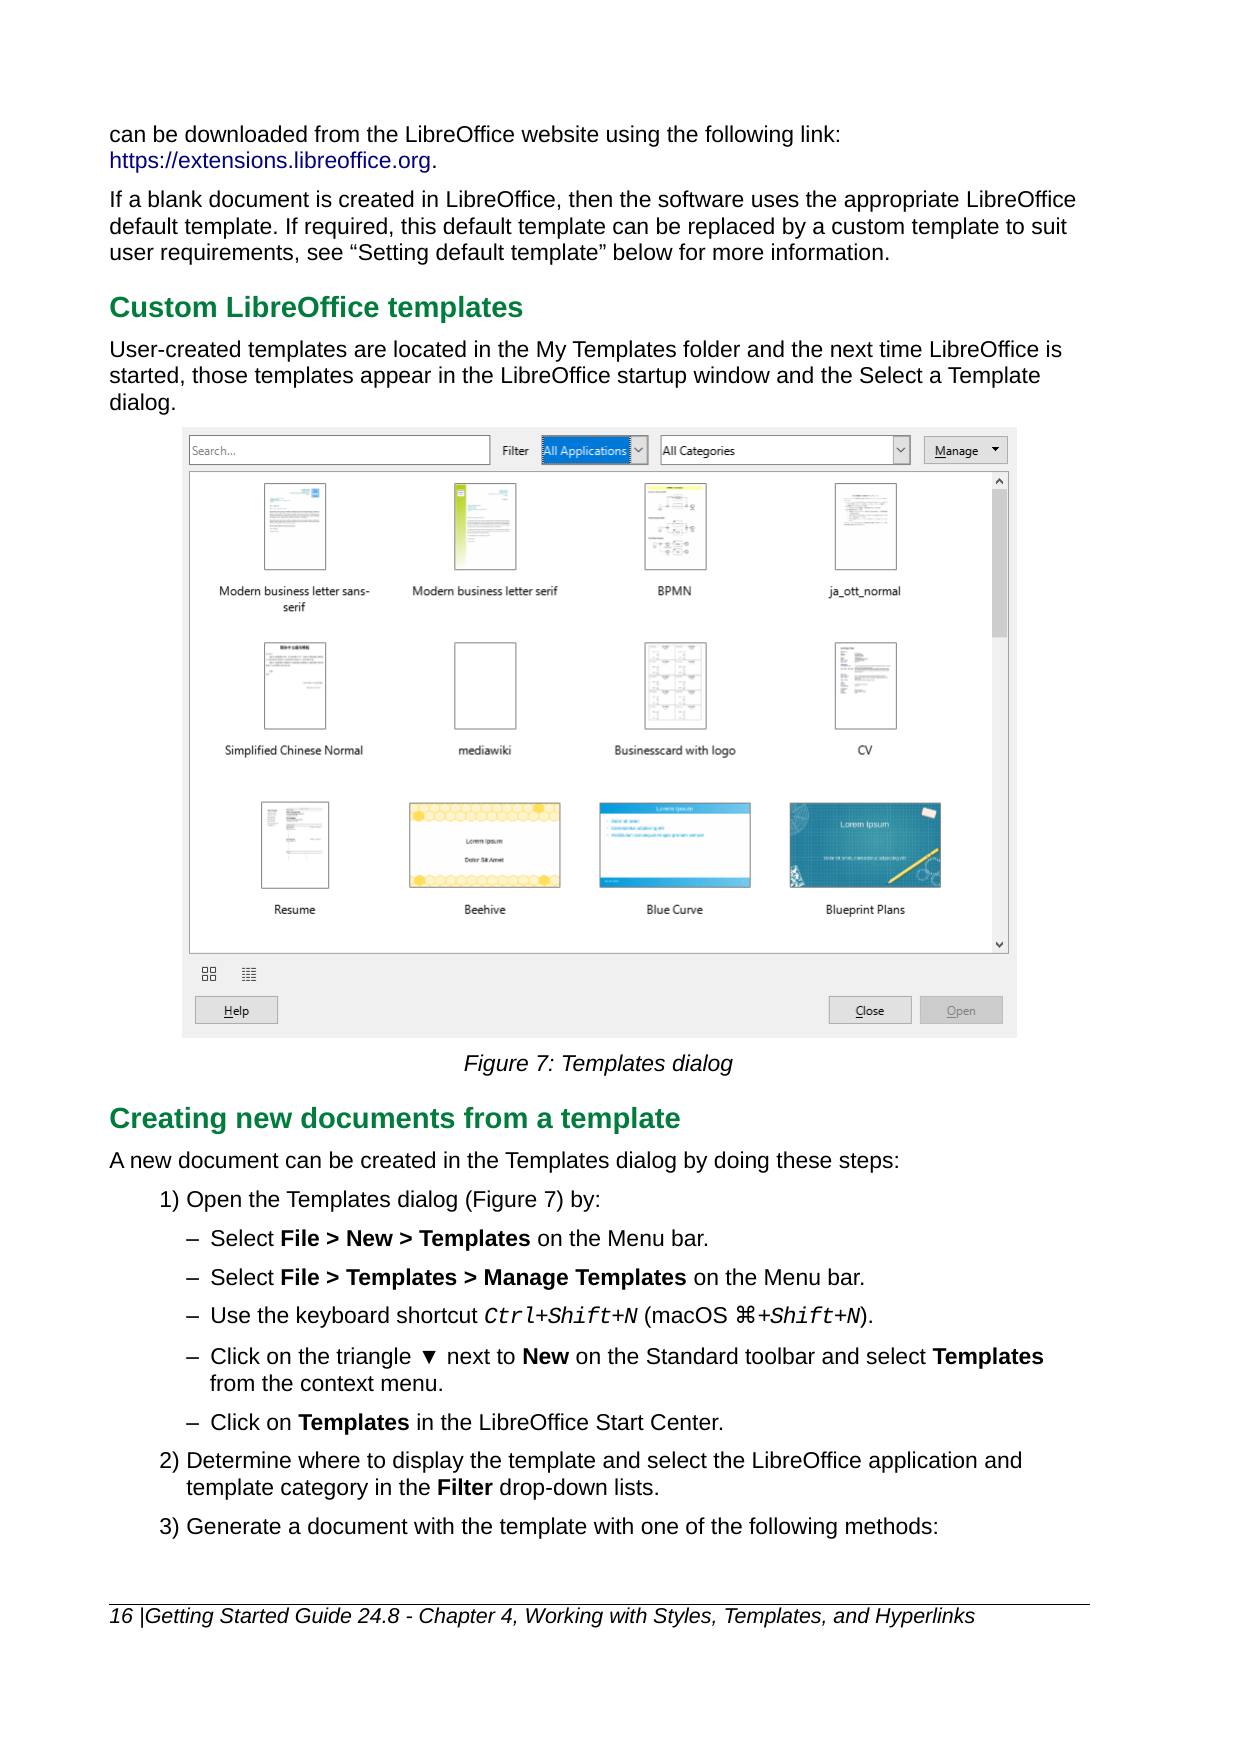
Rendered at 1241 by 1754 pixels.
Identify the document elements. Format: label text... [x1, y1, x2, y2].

list Use the keyboard shortcut Ctrl+Shift+N (macOS ⌘+Shift+N). [186, 1302, 1090, 1331]
list Select File > New > Templates on the Menu bar. [186, 1225, 1090, 1251]
list Click on the triangle ▼ next to New on the Standard toolbar and select Templates from the context menu. [186, 1343, 1090, 1396]
text User-created templates are located in the My Templates folder and the next time LibreOffice is started, those templates appear in the LibreOffice startup window and the Select a Template dialog. [109, 336, 1090, 415]
list Click on Templates in the LibreOffice Start Center. [186, 1408, 1090, 1435]
list Generate a document with the template with one of the following methods: [186, 1513, 1090, 1539]
subtitle Custom LibreOffice templates [109, 290, 1090, 324]
list Select File > Templates > Manage Templates on the Menu bar. [186, 1264, 1090, 1290]
text If a blank document is created in LibreOffice, then the software uses the appropriate LibreOffice default template. If required, this default template can be replaced by a custom template to suit user requirements, see “Setting default template” below for more information. [109, 186, 1090, 265]
list Open the Templates dialog (Figure 7) by: [186, 1186, 1090, 1212]
text Figure 7: Templates dialog [182, 1050, 1017, 1076]
list Determine where to display the template and select the LibreOffice application and template category in the Filter drop‑down lists. [186, 1447, 1090, 1500]
list A new document can be created in the Templates dialog by doing these steps: [109, 1147, 1090, 1173]
text can be downloaded from the LibreOffice website using the following link: https://extensions.libreoffice.org. [109, 121, 1090, 174]
picture [182, 427, 1017, 1038]
subtitle Creating new documents from a template [109, 1101, 1090, 1135]
